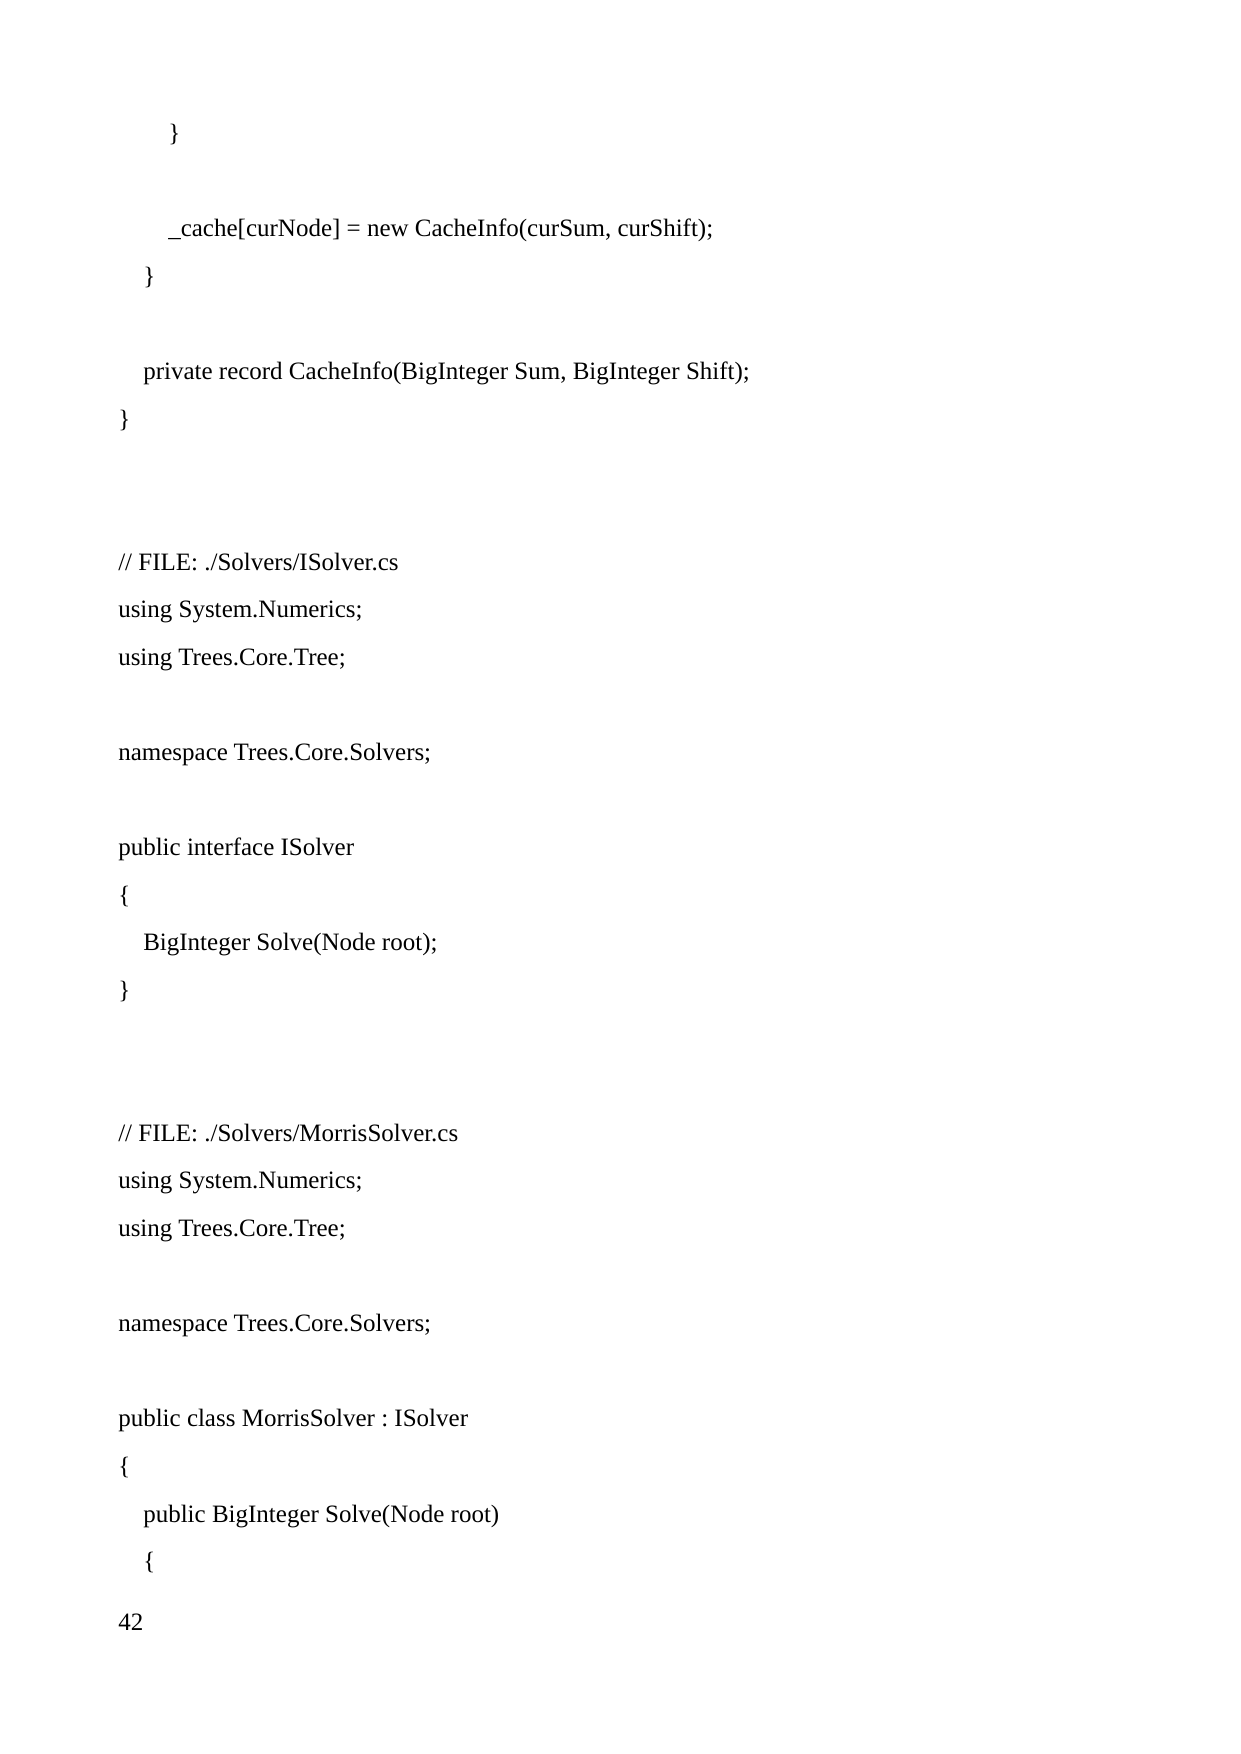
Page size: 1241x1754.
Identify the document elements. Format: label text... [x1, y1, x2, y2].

text namespace Trees.Core.Solvers; [118, 1308, 1122, 1337]
text } [118, 118, 1122, 147]
text private record CacheInfo(BigInteger Sum, BigInteger Shift); [118, 356, 1122, 385]
text using Trees.Core.Tree; [118, 1213, 1122, 1242]
text namespace Trees.Core.Solvers; [118, 737, 1122, 766]
text { [118, 880, 1122, 908]
text { [118, 1546, 1122, 1575]
text { [118, 1451, 1122, 1480]
text } [118, 261, 1122, 290]
text public class MorrisSolver : ISolver [118, 1403, 1122, 1432]
text using Trees.Core.Tree; [118, 642, 1122, 671]
text using System.Numerics; [118, 594, 1122, 623]
text BigInteger Solve(Node root); [118, 927, 1122, 956]
text // FILE: ./Solvers/MorrisSolver.cs [118, 1118, 1122, 1147]
text public interface ISolver [118, 832, 1122, 861]
text using System.Numerics; [118, 1165, 1122, 1194]
text _cache[curNode] = new CacheInfo(curSum, curShift); [118, 213, 1122, 242]
text public BigInteger Solve(Node root) [118, 1499, 1122, 1527]
text } [118, 975, 1122, 1004]
text } [118, 404, 1122, 432]
text // FILE: ./Solvers/ISolver.cs [118, 547, 1122, 575]
